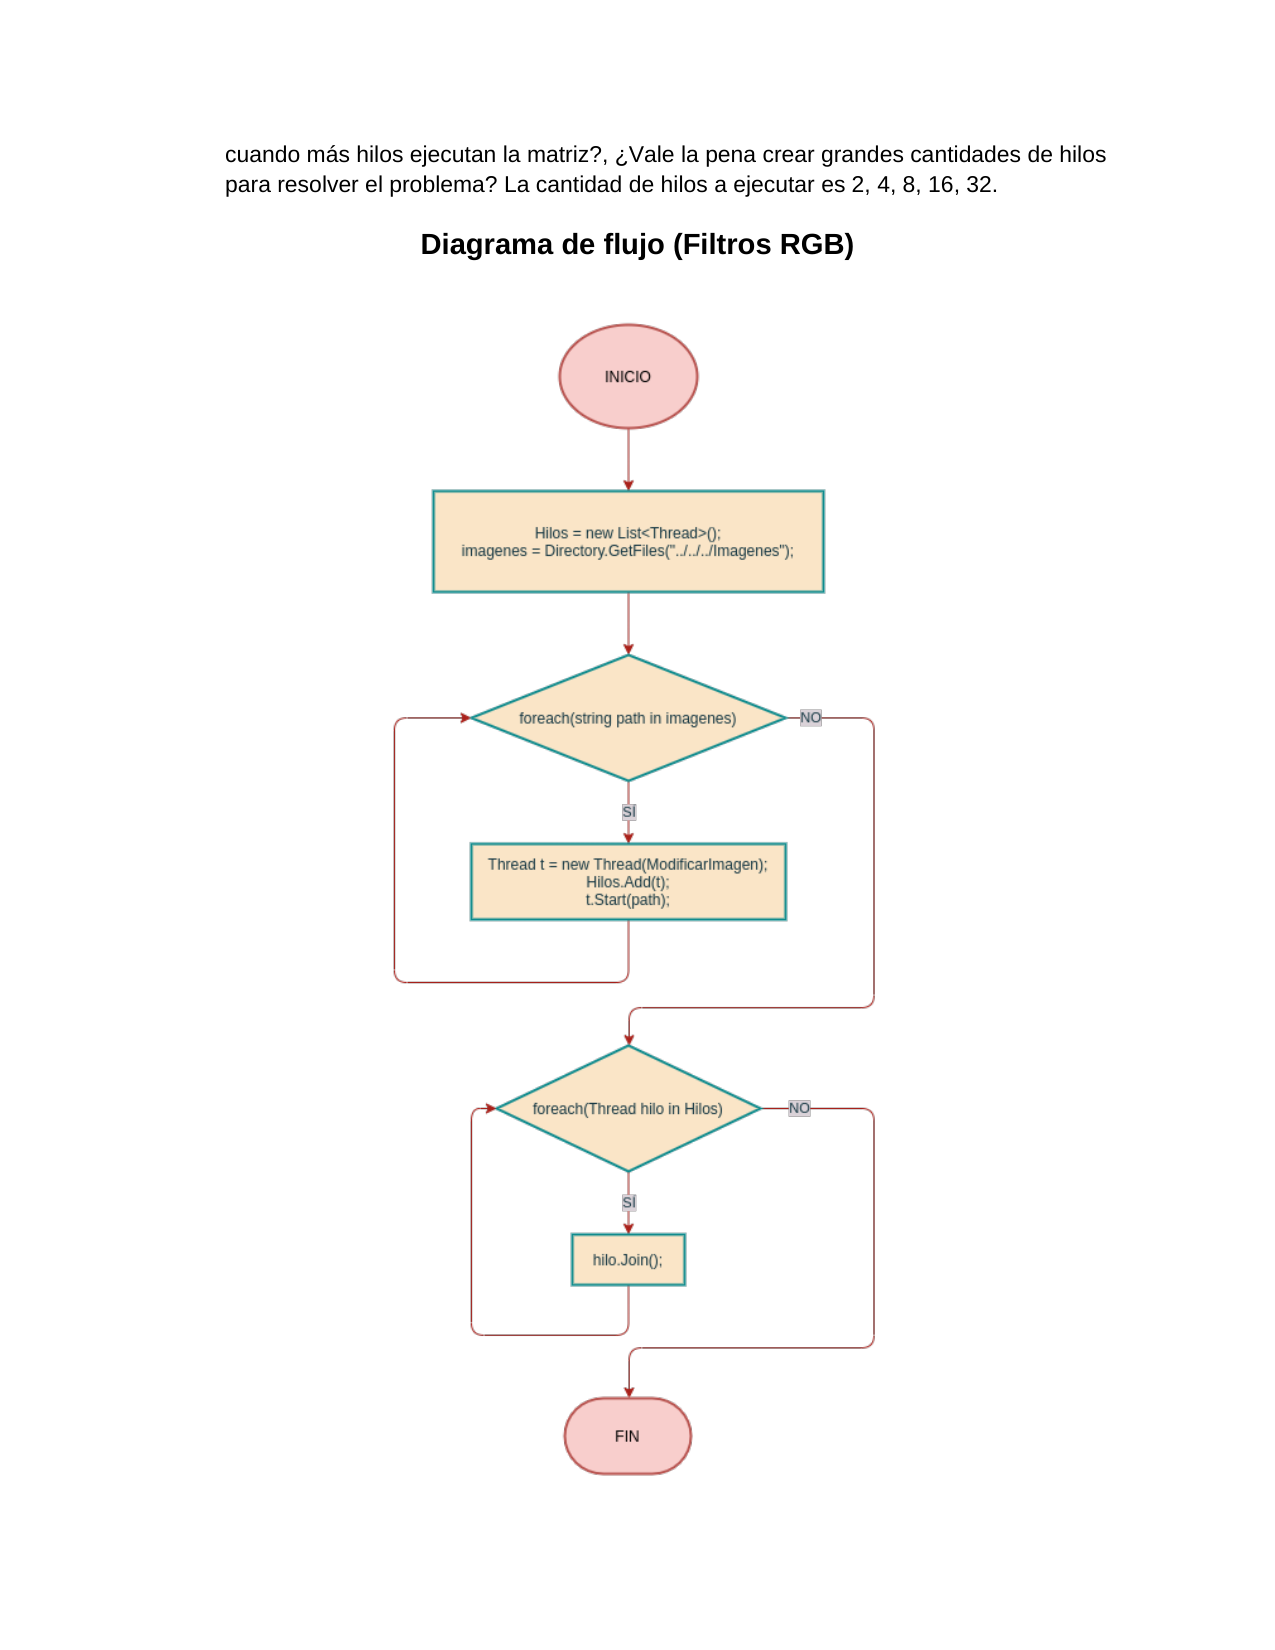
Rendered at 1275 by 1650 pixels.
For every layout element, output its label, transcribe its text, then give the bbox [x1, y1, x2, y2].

list cuando más hilos ejecutan la matriz?, ¿Vale la pena crear grandes cantidades de hilos para resolver el problema? La cantidad de hilos a ejecutar es 2, 4, 8, 16, 32. [187, 141, 1125, 197]
picture [375, 313, 900, 1491]
text Diagrama de flujo (Filtros RGB) [150, 227, 1125, 261]
